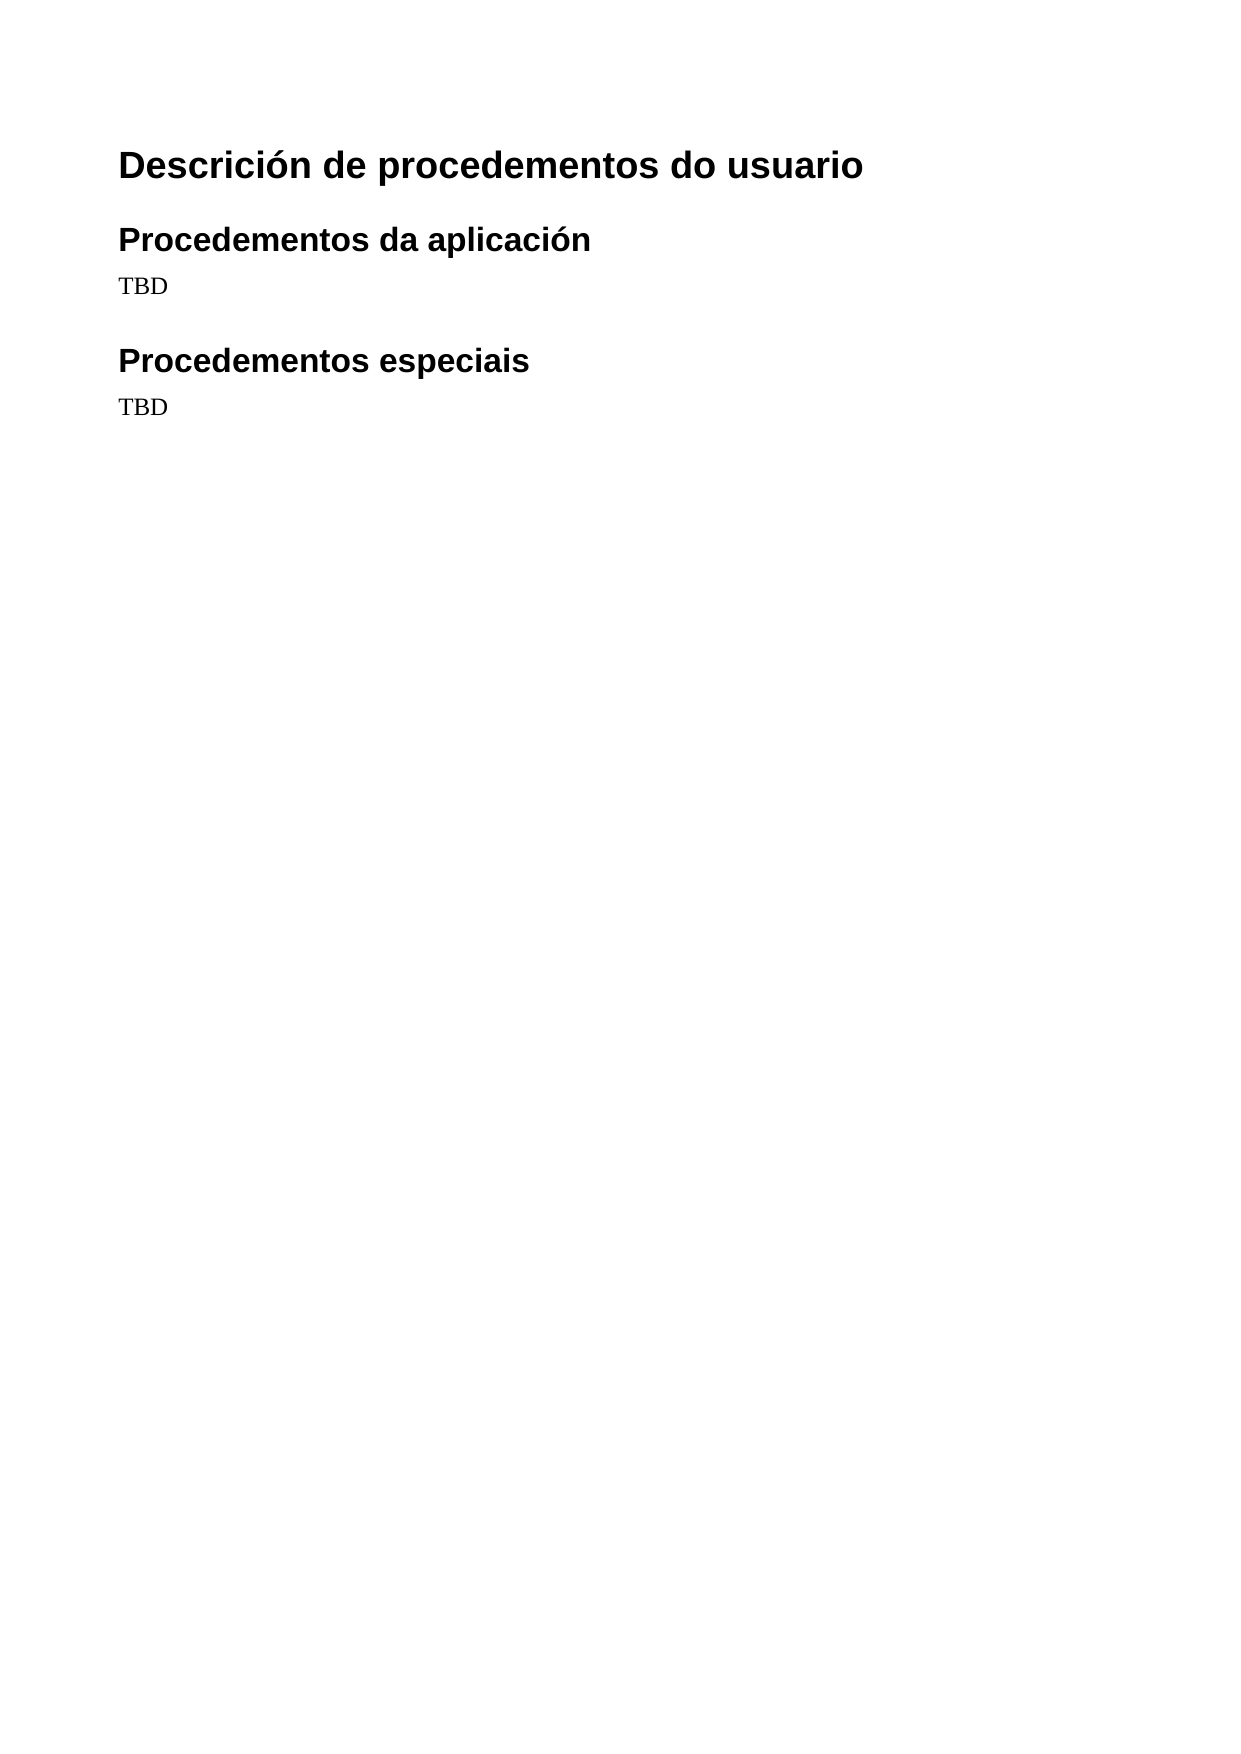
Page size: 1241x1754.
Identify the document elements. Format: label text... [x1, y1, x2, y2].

text TBD [118, 392, 1122, 421]
text TBD [118, 271, 1122, 300]
subtitle Procedementos especiais [118, 341, 1122, 380]
subtitle Procedementos da aplicación [118, 220, 1122, 259]
subtitle Descrición de procedementos do usuario [118, 143, 1122, 187]
